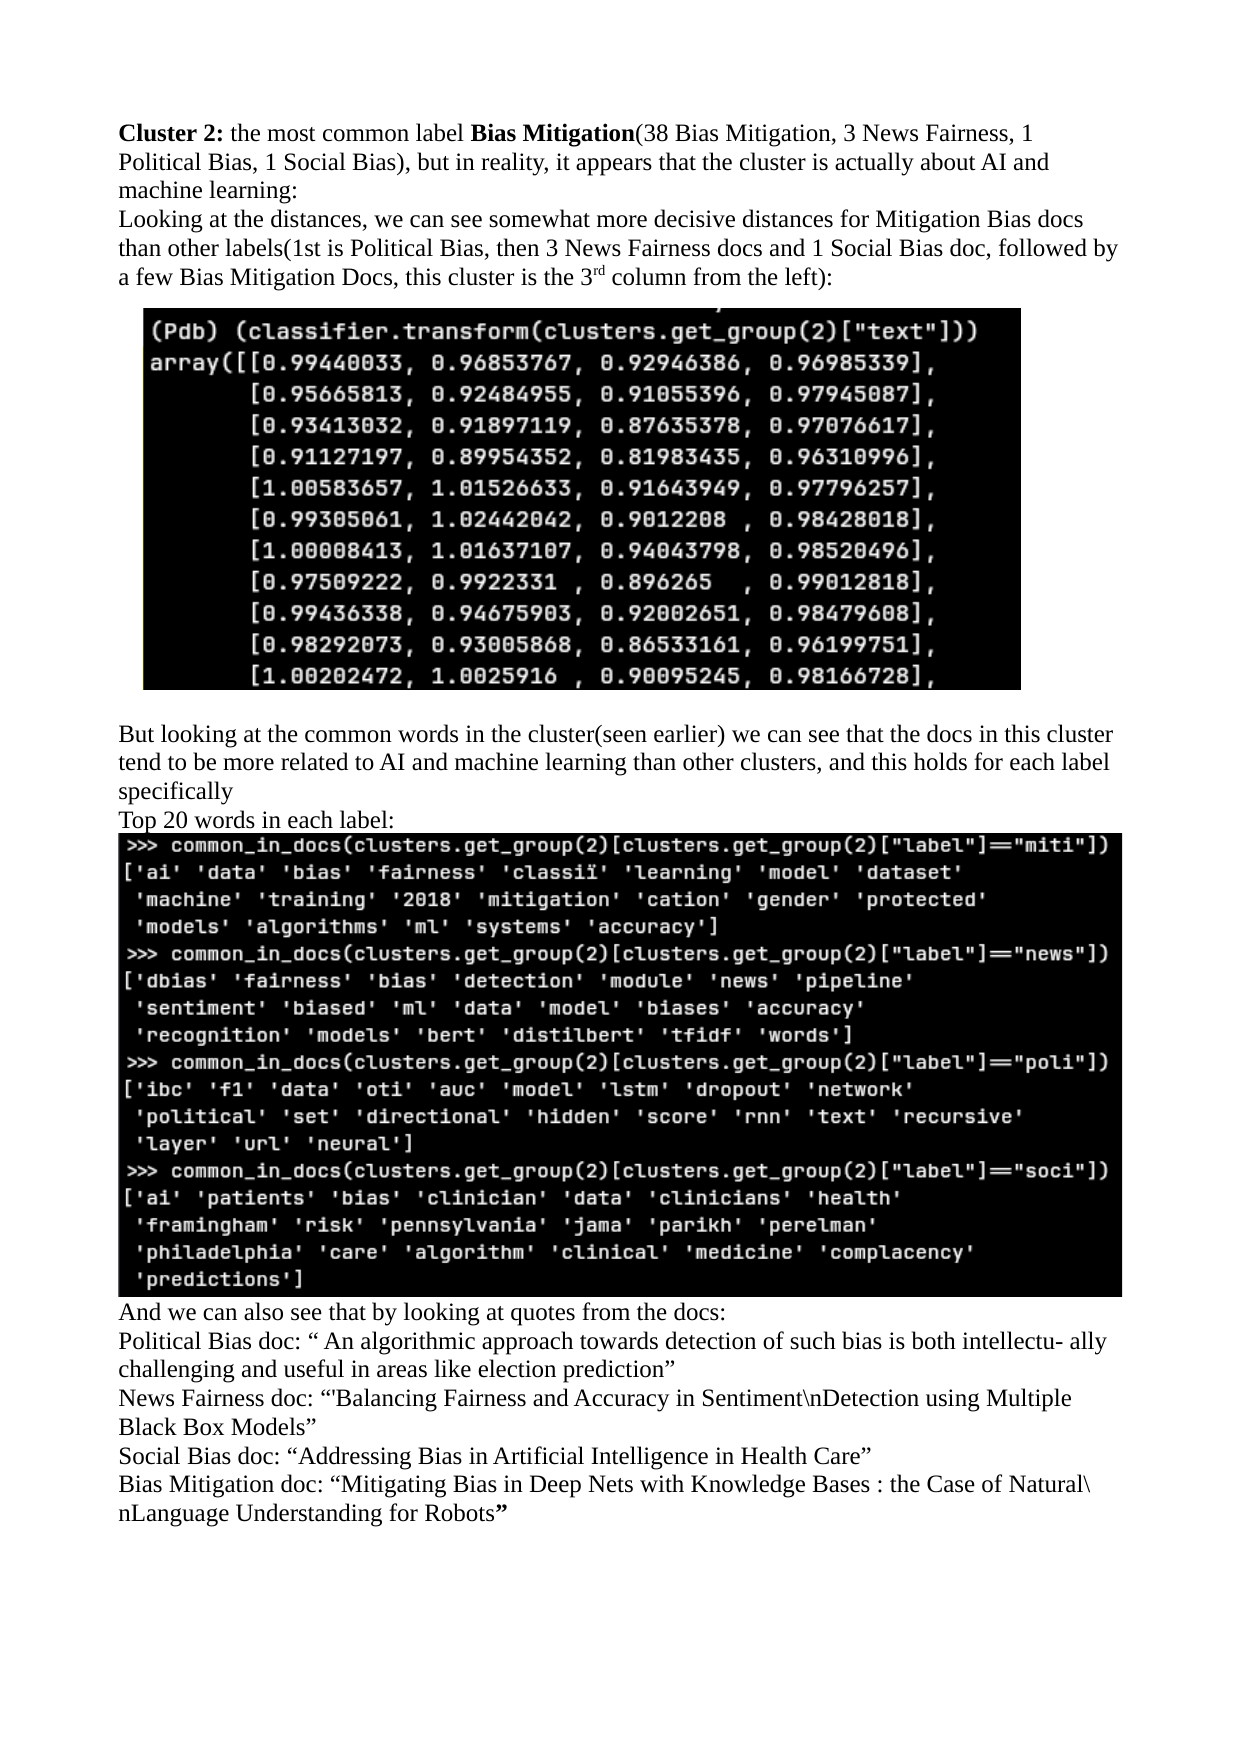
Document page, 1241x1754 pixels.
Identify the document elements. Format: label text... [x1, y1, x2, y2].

text Political Bias doc: “ An algorithmic approach towards detection of such bias is both intellectu- ally challenging and useful in areas like election prediction” [118, 1326, 1122, 1383]
picture [118, 833, 1123, 1297]
text And we can also see that by looking at quotes from the docs: [118, 1297, 1122, 1326]
text Top 20 words in each label: [118, 805, 1122, 833]
text Social Bias doc: “Addressing Bias in Artificial Intelligence in Health Care” [118, 1441, 1122, 1469]
text But looking at the common words in the cluster(seen earlier) we can see that the docs in this cluster tend to be more related to AI and machine learning than other clusters, and this holds for each label specifically [118, 719, 1122, 805]
picture [142, 308, 1021, 690]
text News Fairness doc: “'Balancing Fairness and Accuracy in Sentiment\nDetection using Multiple Black Box Models” [118, 1383, 1122, 1441]
text Bias Mitigation doc: “Mitigating Bias in Deep Nets with Knowledge Bases : the Case of Natural\nLanguage Understanding for Robots” [118, 1469, 1122, 1527]
text Cluster 2: the most common label Bias Mitigation(38 Bias Mitigation, 3 News Fairness, 1 Political Bias, 1 Social Bias), but in reality, it appears that the cluster is actually about AI and machine learning: [118, 118, 1122, 204]
text Looking at the distances, we can see somewhat more decisive distances for Mitigation Bias docs than other labels(1st is Political Bias, then 3 News Fairness docs and 1 Social Bias doc, followed by a few Bias Mitigation Docs, this cluster is the 3rd column from the left): [118, 204, 1122, 291]
